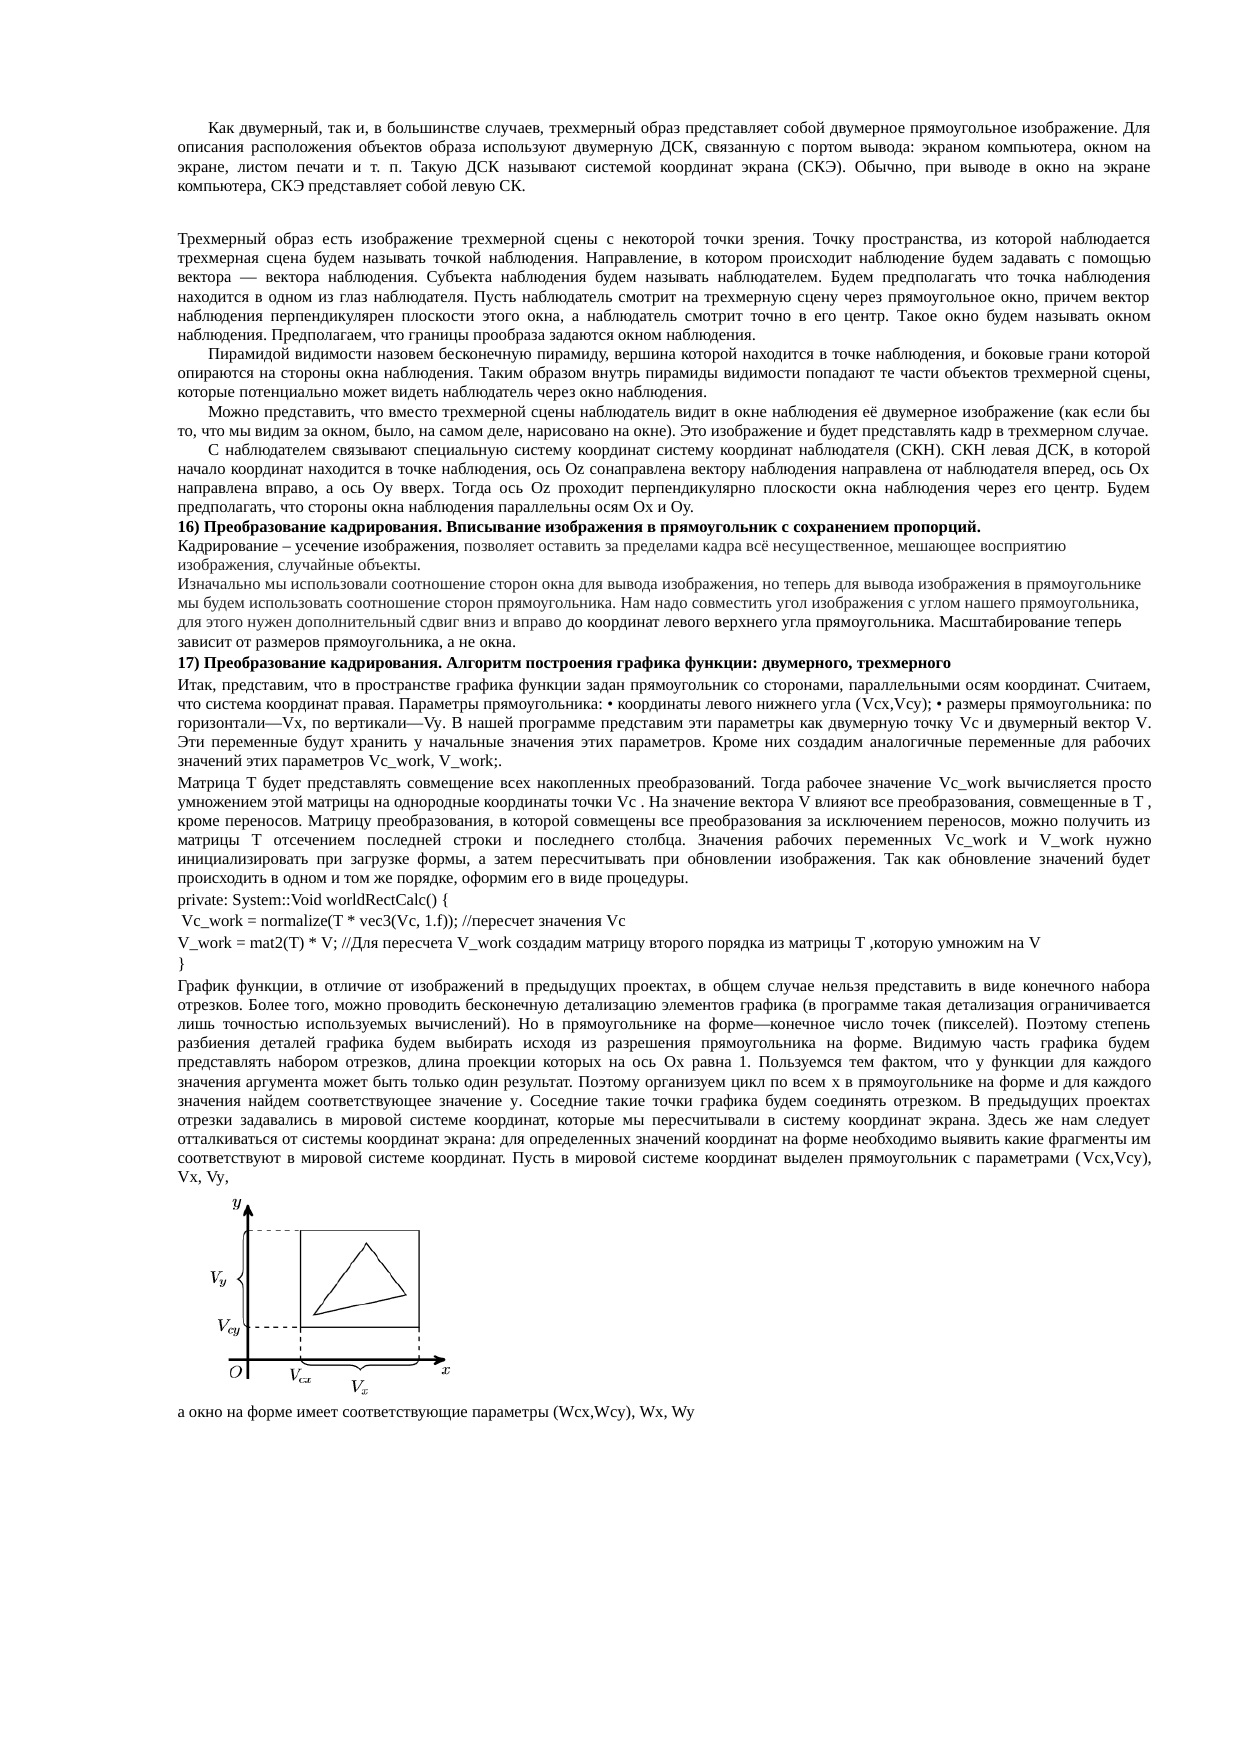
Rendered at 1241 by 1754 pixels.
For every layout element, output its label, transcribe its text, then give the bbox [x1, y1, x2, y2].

text private: System::Void worldRectCalc() { [177, 890, 1152, 909]
text График функции, в отличие от изображений в предыдущих проектах, в общем случае нельзя представить в виде конечного набора отрезков. Более того, можно проводить бесконечную детализацию элементов графика (в программе такая детализация ограничивается лишь точностью используемых вычислений). Но в прямоугольнике на форме—конечное число точек (пикселей). Поэтому степень разбиения деталей графика будем выбирать исходя из разрешения прямоугольника на форме. Видимую часть графика будем представлять набором отрезков, длина проекции которых на ось Ox равна 1. Пользуемся тем фактом, что у функции для каждого значения аргумента может быть только один результат. Поэтому организуем цикл по всем x в прямоугольнике на форме и для каждого значения найдем соответствующее значение y. Соседние такие точки графика будем соединять отрезком. В предыдущих проектах отрезки задавались в мировой системе координат, которые мы пересчитывали в систему координат экрана. Здесь же нам следует отталкиваться от системы координат экрана: для определенных значений координат на форме необходимо выявить какие фрагменты им соответствуют в мировой системе координат. Пусть в мировой системе координат выделен прямоугольник с параметрами (Vcx,Vcy), Vx, Vy, [177, 976, 1152, 1186]
text Итак, представим, что в пространстве графика функции задан прямоугольник со сторонами, параллельными осям координат. Считаем, что система координат правая. Параметры прямоугольника: • координаты левого нижнего угла (Vcx,Vcy); • размеры прямоугольника: по горизонтали—Vx, по вертикали—Vy. В нашей программе представим эти параметры как двумерную точку Vс и двумерный вектор V. Эти переменные будут хранить y начальные значения этих параметров. Кроме них создадим аналогичные переменные для рабочих значений этих параметров Vc_work, V_work;. [177, 674, 1152, 770]
text 16) Преобразование кадрирования. Вписывание изображения в прямоугольник с сохранением пропорций. [177, 516, 1152, 536]
text Vc_work = normalize(T * vec3(Vc, 1.f)); //пересчет значения Vc [177, 911, 1152, 930]
text Можно представить, что вместо трехмерной сцены наблюдатель видит в окне наблюдения её двумерное изображение (как если бы то, что мы видим за окном, было, на самом деле, нарисовано на окне). Это изображение и будет представлять кадр в трехмерном случае. [177, 401, 1152, 440]
text Как двумерный, так и, в большинстве случаев, трехмерный образ представляет собой двумерное прямоугольное изображение. Для описания расположения объектов образа используют двумерную ДСК, связанную с портом вывода: экраном компьютера, окном на экране, листом печати и т. п. Такую ДСК называют системой координат экрана (СКЭ). Обычно, при выводе в окно на экране компьютера, СКЭ представляет собой левую СК. [177, 118, 1152, 195]
text 17) Преобразование кадрирования. Алгоритм построения графика функции: двумерного, трехмерного [177, 653, 1152, 672]
text Кадрирование – усечение изображения, позволяет оставить за пределами кадра всё несущественное, мешающее восприятию изображения, случайные объекты. [177, 536, 1152, 574]
text Матрица T будет представлять совмещение всех накопленных преобразований. Тогда рабочее значение Vc_work вычисляется просто умножением этой матрицы на однородные координаты точки Vc . На значение вектора V влияют все преобразования, совмещенные в T , кроме переносов. Матрицу преобразования, в которой совмещены все преобразования за исключением переносов, можно получить из матрицы T отсечением последней строки и последнего столбца. Значения рабочих переменных Vc_work и V_work нужно инициализировать при загрузке формы, а затем пересчитывать при обновлении изображения. Так как обновление значений будет происходить в одном и том же порядке, оформим его в виде процедуры. [177, 772, 1152, 887]
text С наблюдателем связывают специальную систему координат систему координат наблюдателя (СКН). СКН левая ДСК, в которой начало координат находится в точке наблюдения, ось Oz сонаправлена вектору наблюдения направлена от наблюдателя вперед, ось Ox направлена вправо, а ось Oy вверх. Тогда ось Oz проходит перпендикулярно плоскости окна наблюдения через его центр. Будем предполагать, что стороны окна наблюдения параллельны осям Ox и Oy. [177, 440, 1152, 516]
text } [177, 954, 1152, 973]
text а окно на форме имеет соответствующие параметры (Wcx,Wcy), Wx, Wy [177, 1402, 1152, 1421]
text Изначально мы использовали соотношение сторон окна для вывода изображения, но теперь для вывода изображения в прямоугольнике мы будем использовать соотношение сторон прямоугольника. Нам надо совместить угол изображения с углом нашего прямоугольника, для этого нужен дополнительный сдвиг вниз и вправо до координат левого верхнего угла прямоугольника. Масштабирование теперь зависит от размеров прямоугольника, а не окна. [177, 574, 1152, 651]
text Пирамидой видимости назовем бесконечную пирамиду, вершина которой находится в точке наблюдения, и боковые грани которой опираются на стороны окна наблюдения. Таким образом внутрь пирамиды видимости попадают те части объектов трехмерной сцены, которые потенциально может видеть наблюдатель через окно наблюдения. [177, 344, 1152, 401]
text Трехмерный образ есть изображение трехмерной сцены с некоторой точки зрения. Точку пространства, из которой наблюдается трехмерная сцена будем называть точкой наблюдения. Направление, в котором происходит наблюдение будем задавать с помощью вектора — вектора наблюдения. Субъекта наблюдения будем называть наблюдателем. Будем предполагать что точка наблюдения находится в одном из глаз наблюдателя. Пусть наблюдатель смотрит на трехмерную сцену через прямоугольное окно, причем вектор наблюдения перпендикулярен плоскости этого окна, а наблюдатель смотрит точно в его центр. Такое окно будем называть окном наблюдения. Предполагаем, что границы прообраза задаются окном наблюдения. [177, 229, 1152, 344]
text V_work = mat2(T) * V; //Для пересчета V_work создадим матрицу второго порядка из матрицы T ,которую умножим на V [177, 933, 1152, 952]
